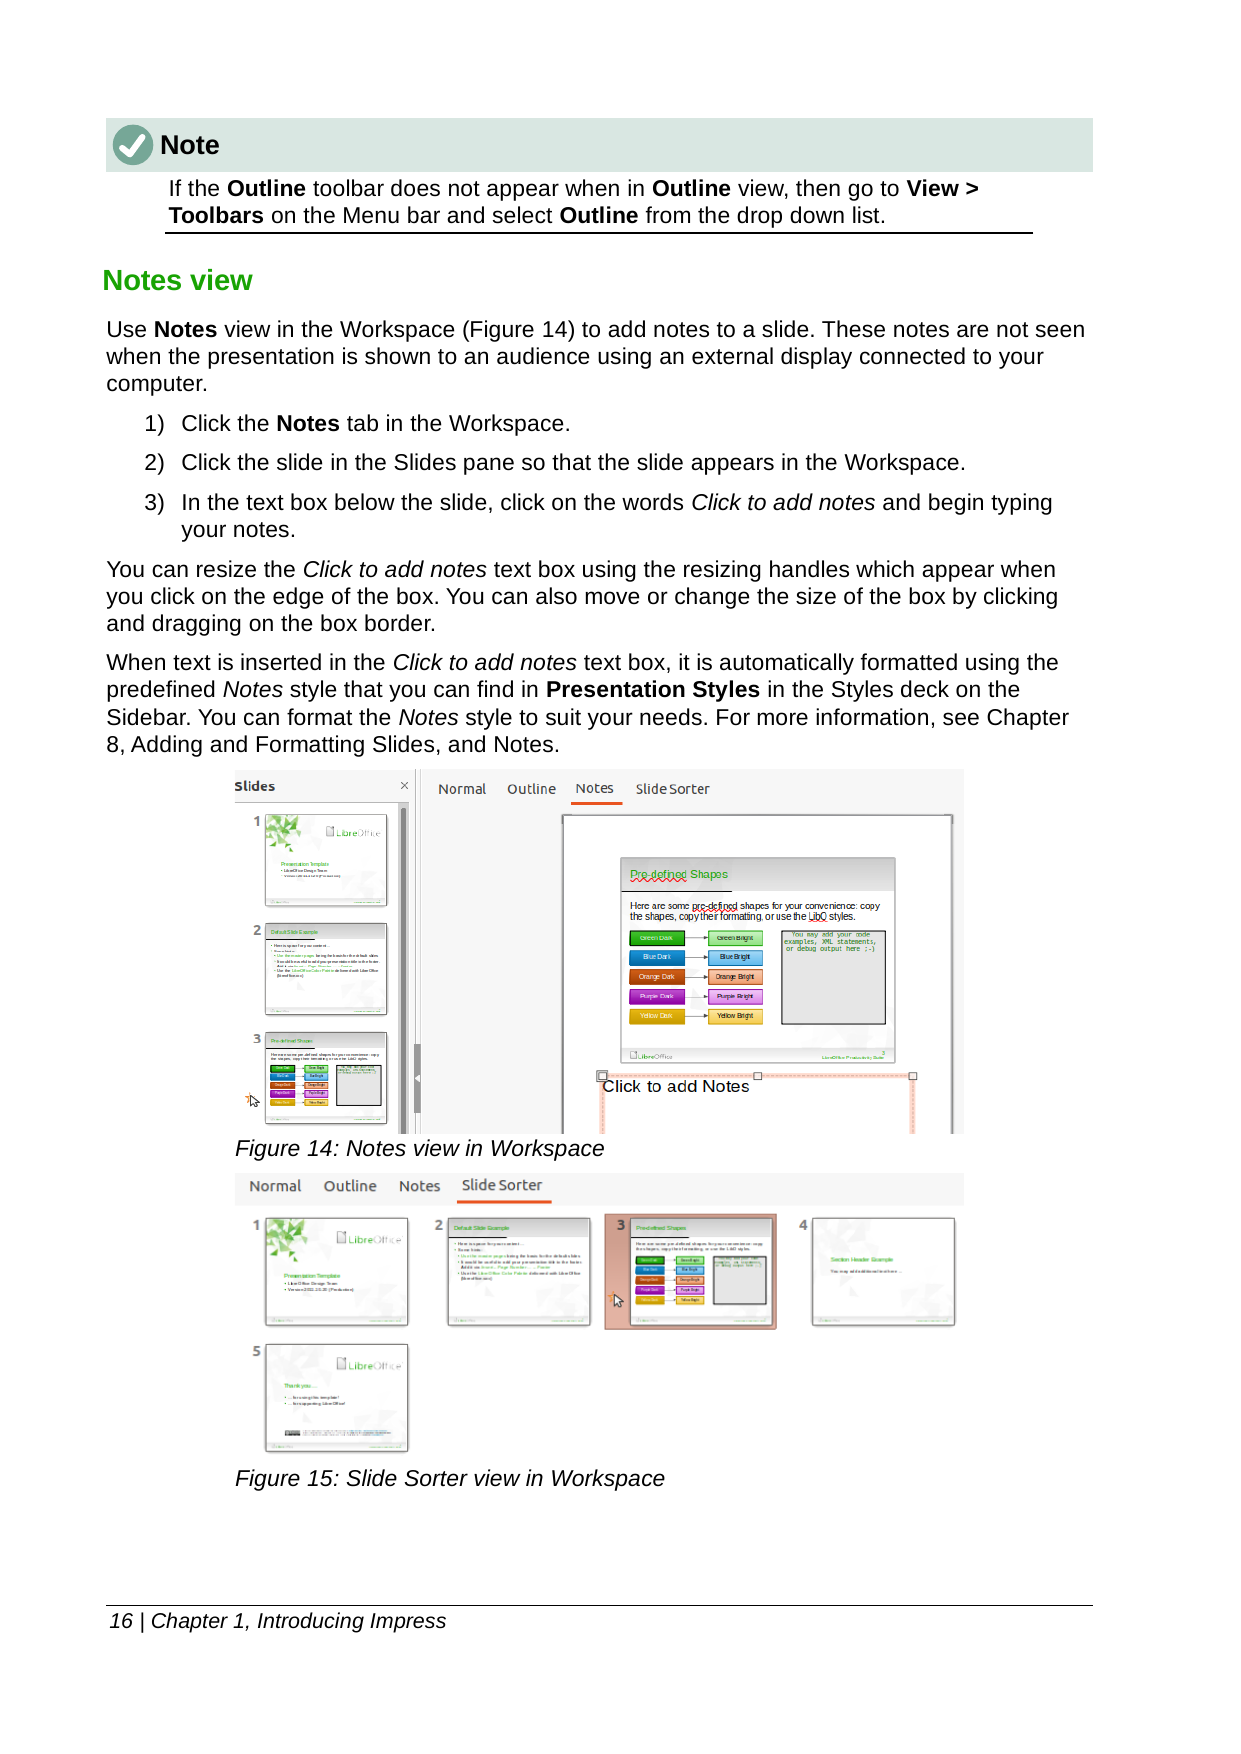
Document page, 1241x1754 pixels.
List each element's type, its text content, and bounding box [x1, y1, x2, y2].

picture [234, 1173, 964, 1465]
list Click the slide in the Slides pane so that the slide appears in the Workspace. [164, 449, 1093, 476]
text Figure 14: Notes view in Workspace [235, 1134, 964, 1161]
text Use Notes view in the Workspace (Figure 14) to add notes to a slide. These notes are not seen when the presentation is shown to an audience using an external display connected to your computer. [106, 315, 1093, 397]
text When text is inserted in the Click to add notes text box, it is automatically formatted using the predefined Notes style that you can find in Presentation Styles in the Styles deck on the Sidebar. You can format the Notes style to suit your needs. For more information, see Chapter 8, Adding and Formatting Slides, and Notes. [106, 649, 1093, 757]
list In the text box below the slide, click on the words Click to add notes and begin typing your notes. [164, 488, 1093, 542]
text If the Outline toolbar does not appear when in Outline view, then go to View > Toolbars on the Menu bar and select Outline from the drop down list. [165, 172, 1033, 232]
text Figure 15: Slide Sorter view in Workspace [235, 1465, 964, 1492]
subtitle Notes view [102, 263, 1093, 297]
list Click the Notes tab in the Workspace. [164, 409, 1093, 436]
picture [234, 769, 964, 1134]
text You can resize the Click to add notes text box using the resizing handles which appear when you click on the edge of the box. You can also move or change the size of the box by clicking and dragging on the box border. [106, 555, 1093, 636]
subtitle Note [106, 118, 1093, 172]
